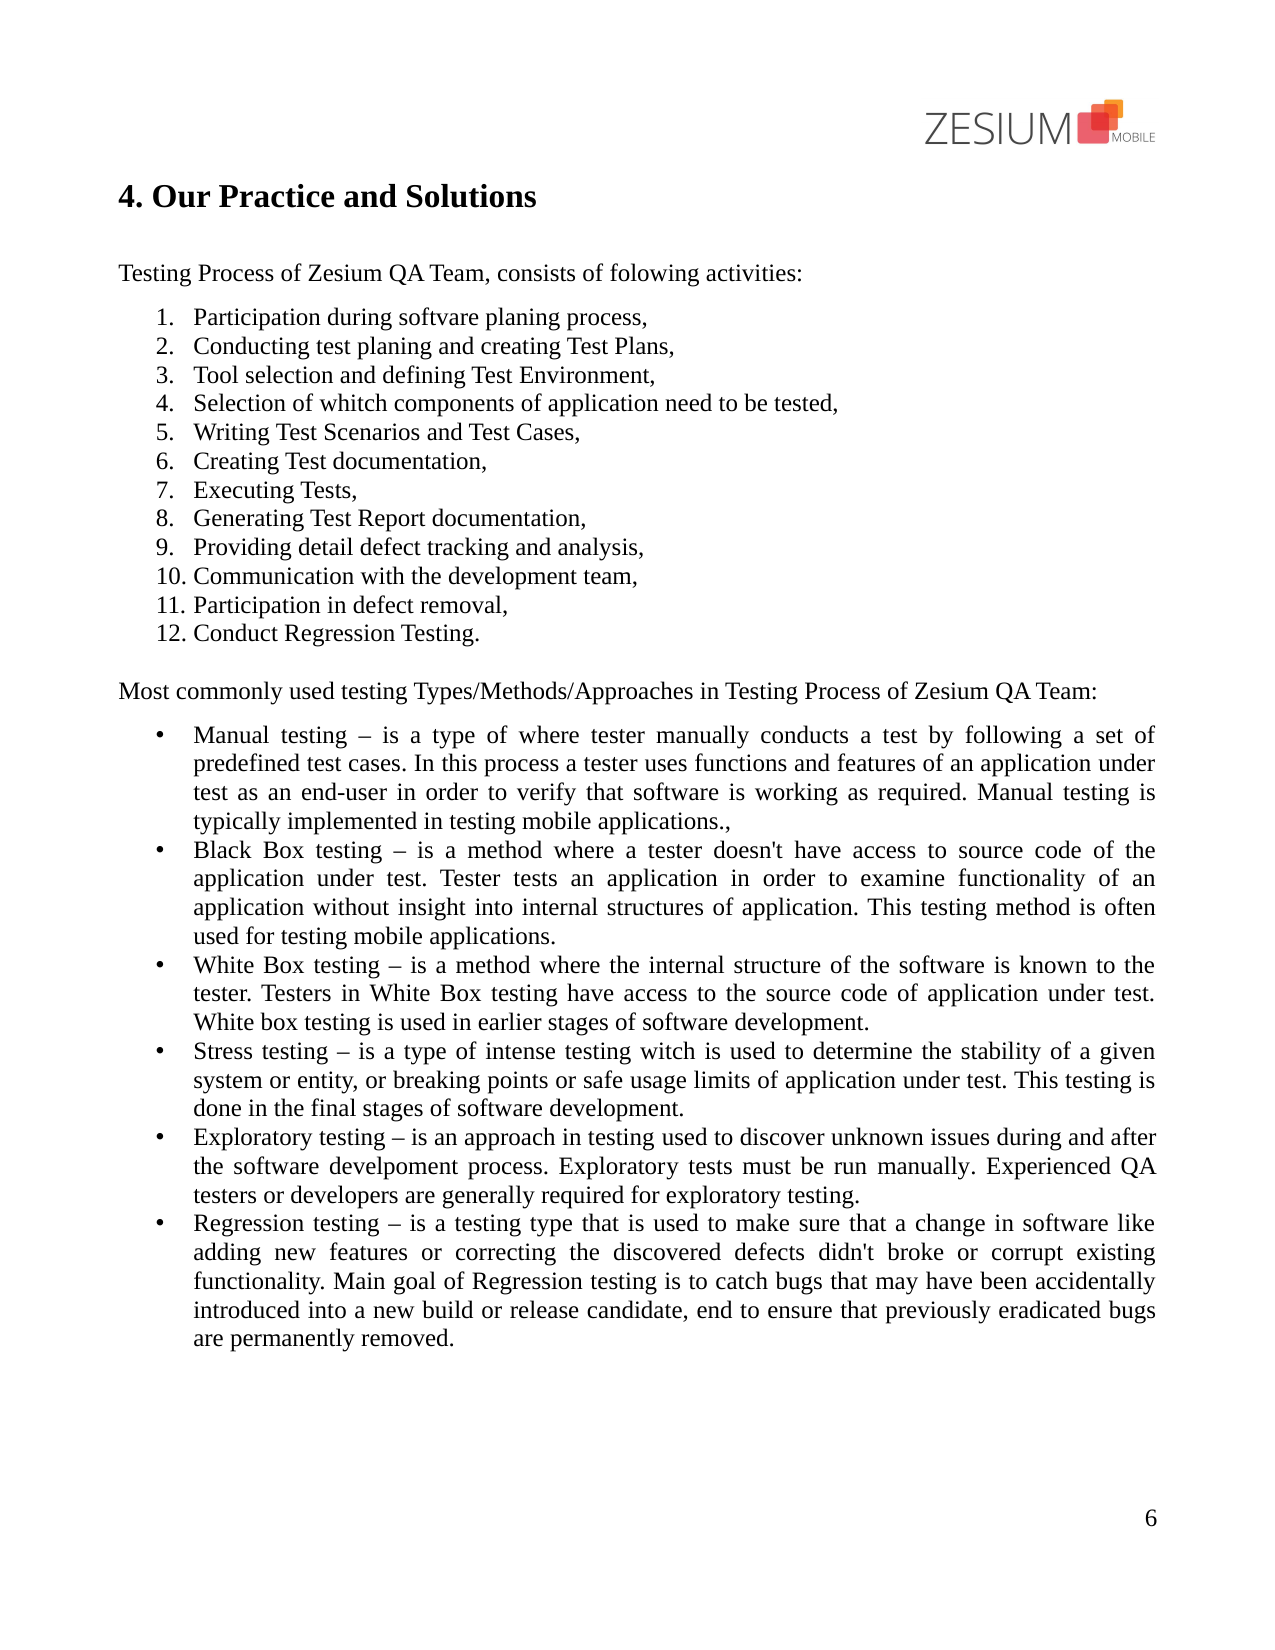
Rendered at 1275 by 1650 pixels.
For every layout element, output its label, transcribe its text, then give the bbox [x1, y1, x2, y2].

list Participation in defect removal, [156, 590, 1157, 618]
list Manual testing – is a type of where tester manually conducts a test by following a set of predefined test cases. In this process a tester uses functions and features of an application under test as an end-user in order to verify that software is working as required. Manual testing is typically implemented in testing mobile applications., [156, 720, 1157, 835]
list Exploratory testing – is an approach in testing used to discover unknown issues during and after the software develpoment process. Exploratory tests must be run manually. Experienced QA testers or developers are generally required for exploratory testing. [156, 1122, 1157, 1208]
list White Box testing – is a method where the internal structure of the software is known to the tester. Testers in White Box testing have access to the source code of application under test. White box testing is used in earlier stages of software development. [156, 950, 1157, 1036]
list Participation during softvare planing process, [156, 302, 1157, 331]
text Testing Process of Zesium QA Team, consists of folowing activities: [118, 258, 1157, 287]
list Conducting test planing and creating Test Plans, [156, 331, 1157, 360]
list Communication with the development team, [156, 561, 1157, 590]
list Creating Test documentation, [156, 446, 1157, 475]
text Most commonly used testing Types/Methods/Approaches in Testing Process of Zesium QA Team: [118, 676, 1157, 705]
list Black Box testing – is a method where a tester doesn't have access to source code of the application under test. Tester tests an application in order to examine functionality of an application without insight into internal structures of application. This testing method is often used for testing mobile applications. [156, 835, 1157, 950]
list Tool selection and defining Test Environment, [156, 360, 1157, 388]
list Regression testing – is a testing type that is used to make sure that a change in software like adding new features or correcting the discovered defects didn't broke or corrupt existing functionality. Main goal of Regression testing is to catch bugs that may have been accidentally introduced into a new build or release candidate, end to ensure that previously eradicated bugs are permanently removed. [156, 1208, 1157, 1352]
text 4. Our Practice and Solutions [118, 176, 1157, 215]
list Generating Test Report documentation, [156, 503, 1157, 532]
list Stress testing – is a type of intense testing witch is used to determine the stability of a given system or entity, or breaking points or safe usage limits of application under test. This testing is done in the final stages of software development. [156, 1036, 1157, 1122]
list Writing Test Scenarios and Test Cases, [156, 417, 1157, 446]
list Selection of whitch components of application need to be tested, [156, 388, 1157, 417]
list Providing detail defect tracking and analysis, [156, 532, 1157, 561]
picture [920, 98, 1160, 146]
list Conduct Regression Testing. [156, 618, 1157, 647]
list Executing Tests, [156, 475, 1157, 503]
